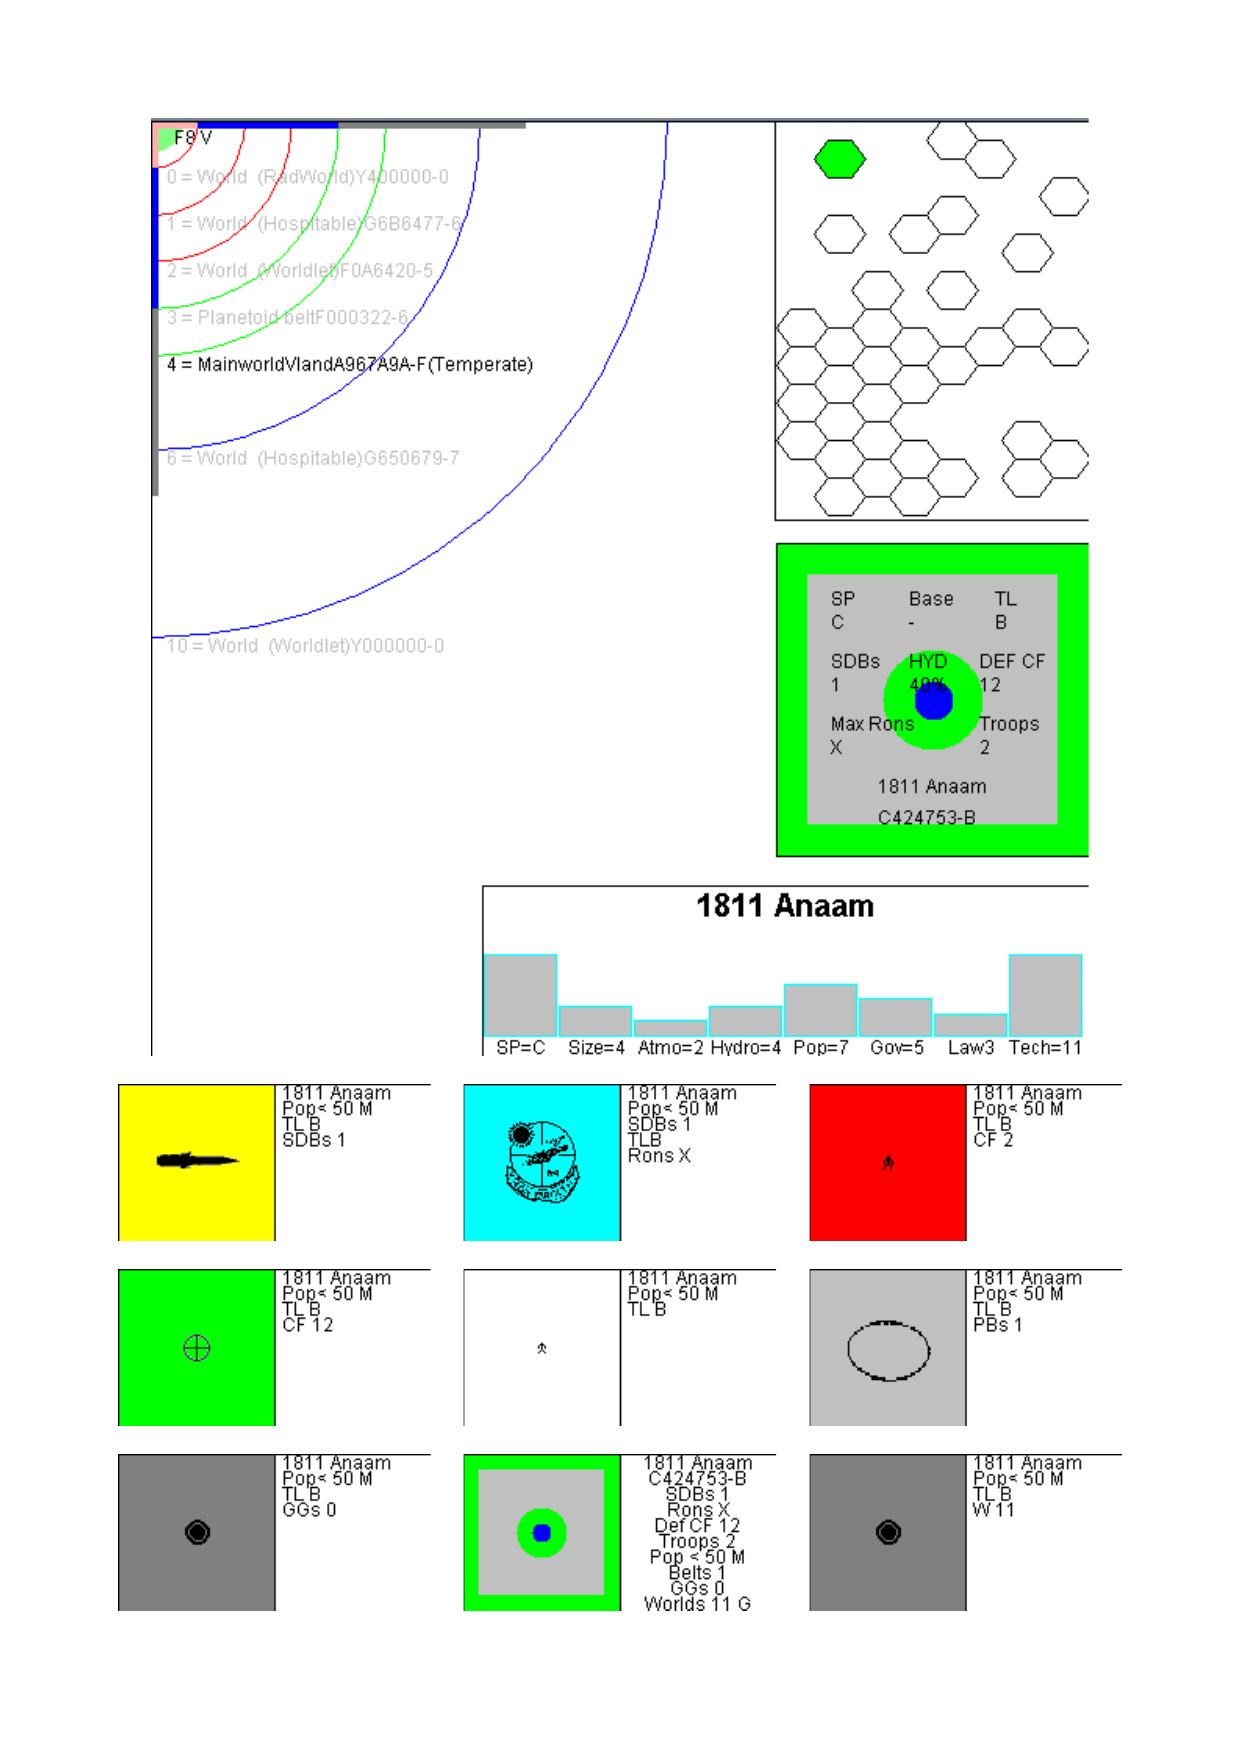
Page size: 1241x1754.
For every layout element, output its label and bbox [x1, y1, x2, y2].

picture [118, 1454, 431, 1611]
picture [809, 1454, 1122, 1611]
picture [118, 1084, 431, 1241]
picture [463, 1084, 777, 1241]
picture [463, 1454, 777, 1611]
picture [151, 118, 1089, 1056]
picture [463, 1269, 777, 1426]
picture [809, 1084, 1122, 1241]
picture [809, 1269, 1122, 1426]
picture [118, 1269, 431, 1426]
